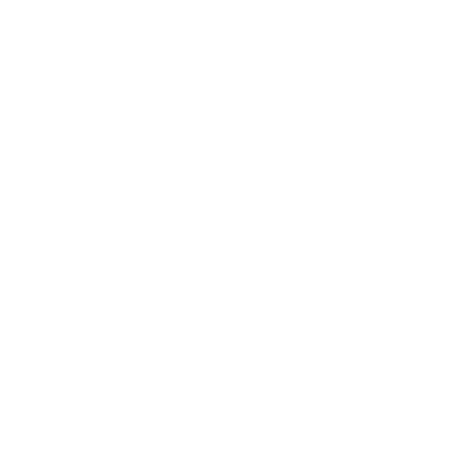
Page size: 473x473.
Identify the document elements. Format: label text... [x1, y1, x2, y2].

text </for> [3, 26, 469, 43]
text </for> [3, 9, 469, 26]
